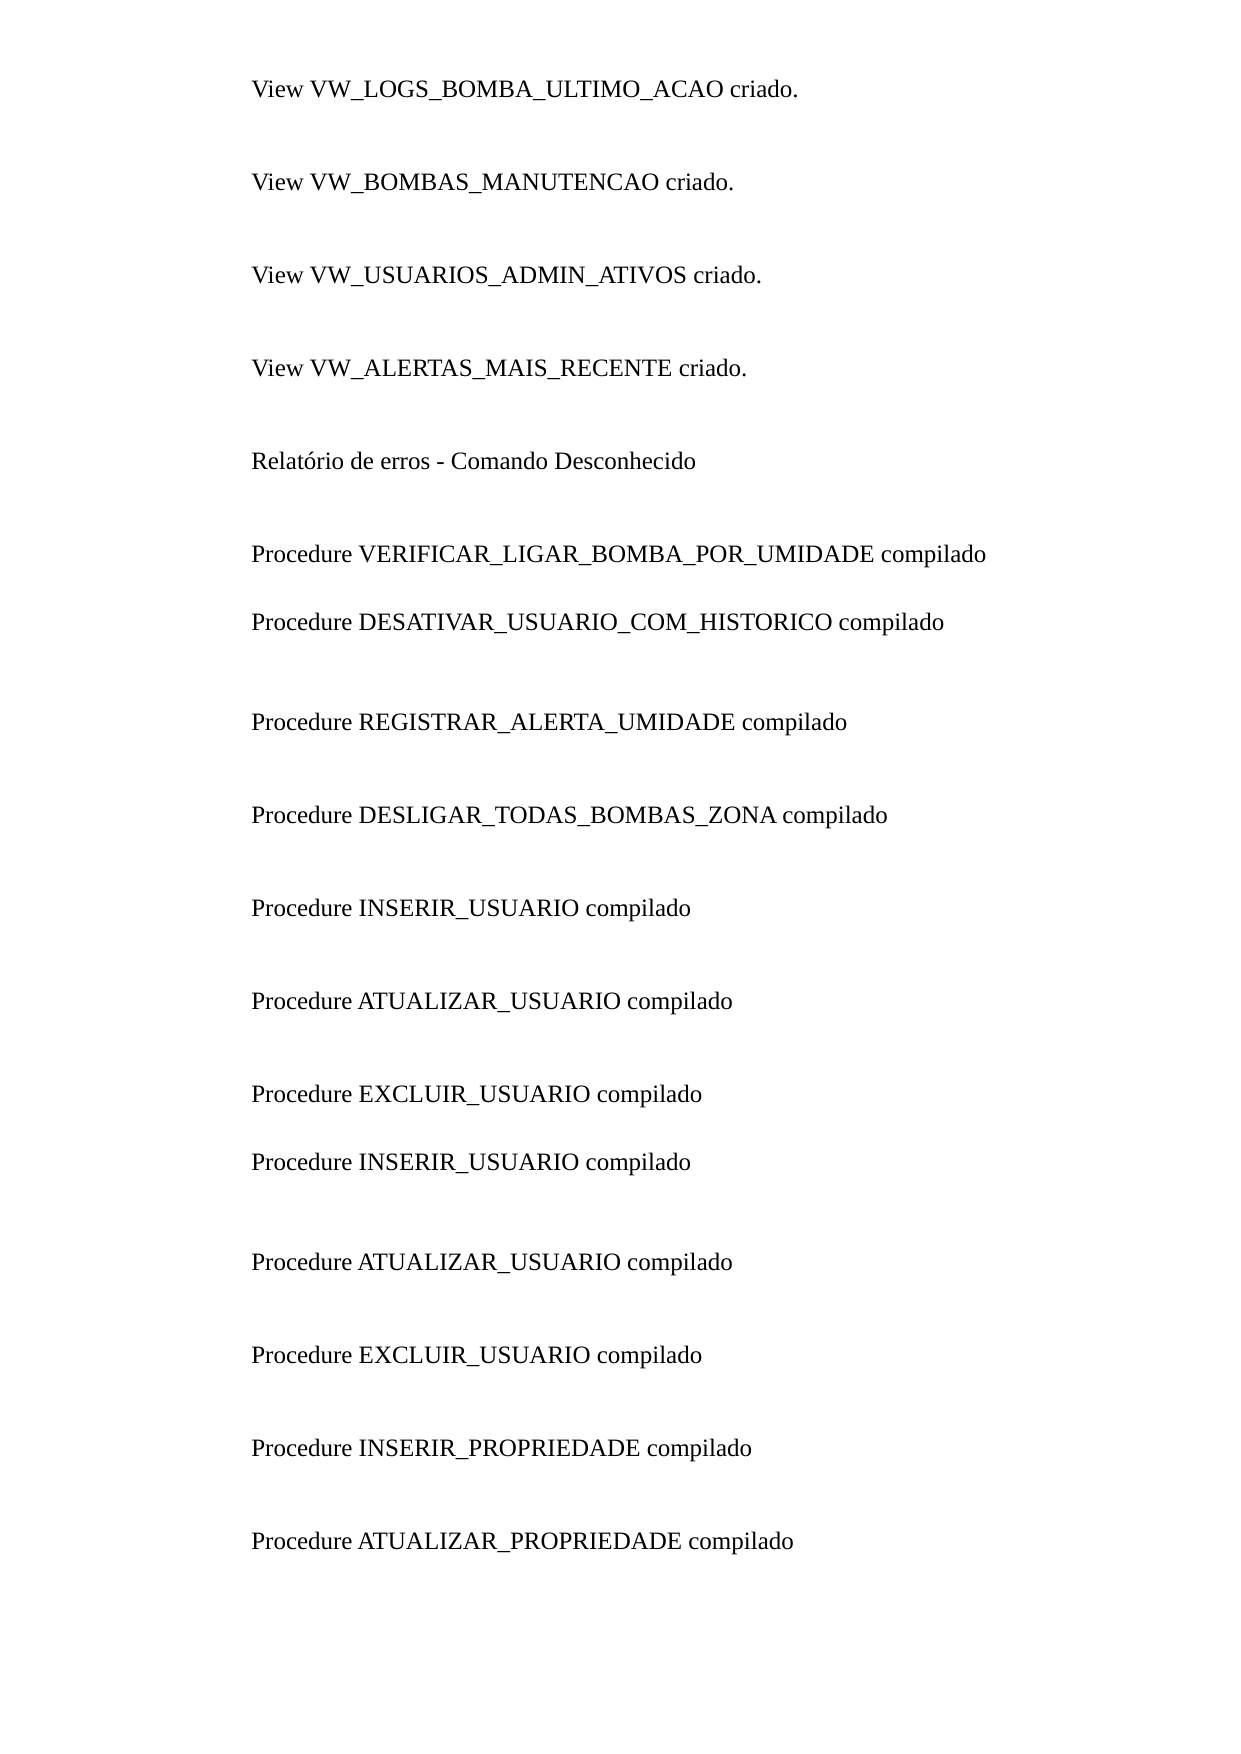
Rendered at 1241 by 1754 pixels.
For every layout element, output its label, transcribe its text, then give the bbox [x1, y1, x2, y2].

text Procedure DESATIVAR_USUARIO_COM_HISTORICO compilado [177, 607, 1122, 636]
text View VW_BOMBAS_MANUTENCAO criado. [177, 167, 1122, 196]
text Procedure EXCLUIR_USUARIO compilado [177, 1079, 1122, 1108]
text Procedure VERIFICAR_LIGAR_BOMBA_POR_UMIDADE compilado [177, 539, 1122, 568]
text Procedure INSERIR_PROPRIEDADE compilado [177, 1433, 1122, 1462]
text View VW_ALERTAS_MAIS_RECENTE criado. [177, 353, 1122, 382]
text View VW_USUARIOS_ADMIN_ATIVOS criado. [177, 260, 1122, 289]
text Procedure REGISTRAR_ALERTA_UMIDADE compilado [177, 707, 1122, 736]
text Procedure ATUALIZAR_PROPRIEDADE compilado [177, 1526, 1122, 1555]
text Procedure ATUALIZAR_USUARIO compilado [177, 1247, 1122, 1276]
text Procedure DESLIGAR_TODAS_BOMBAS_ZONA compilado [177, 800, 1122, 829]
text Procedure EXCLUIR_USUARIO compilado [177, 1340, 1122, 1369]
text View VW_LOGS_BOMBA_ULTIMO_ACAO criado. [177, 74, 1122, 102]
text Relatório de erros - Comando Desconhecido [177, 446, 1122, 475]
text Procedure INSERIR_USUARIO compilado [177, 893, 1122, 922]
text Procedure INSERIR_USUARIO compilado [177, 1147, 1122, 1176]
text Procedure ATUALIZAR_USUARIO compilado [177, 986, 1122, 1015]
